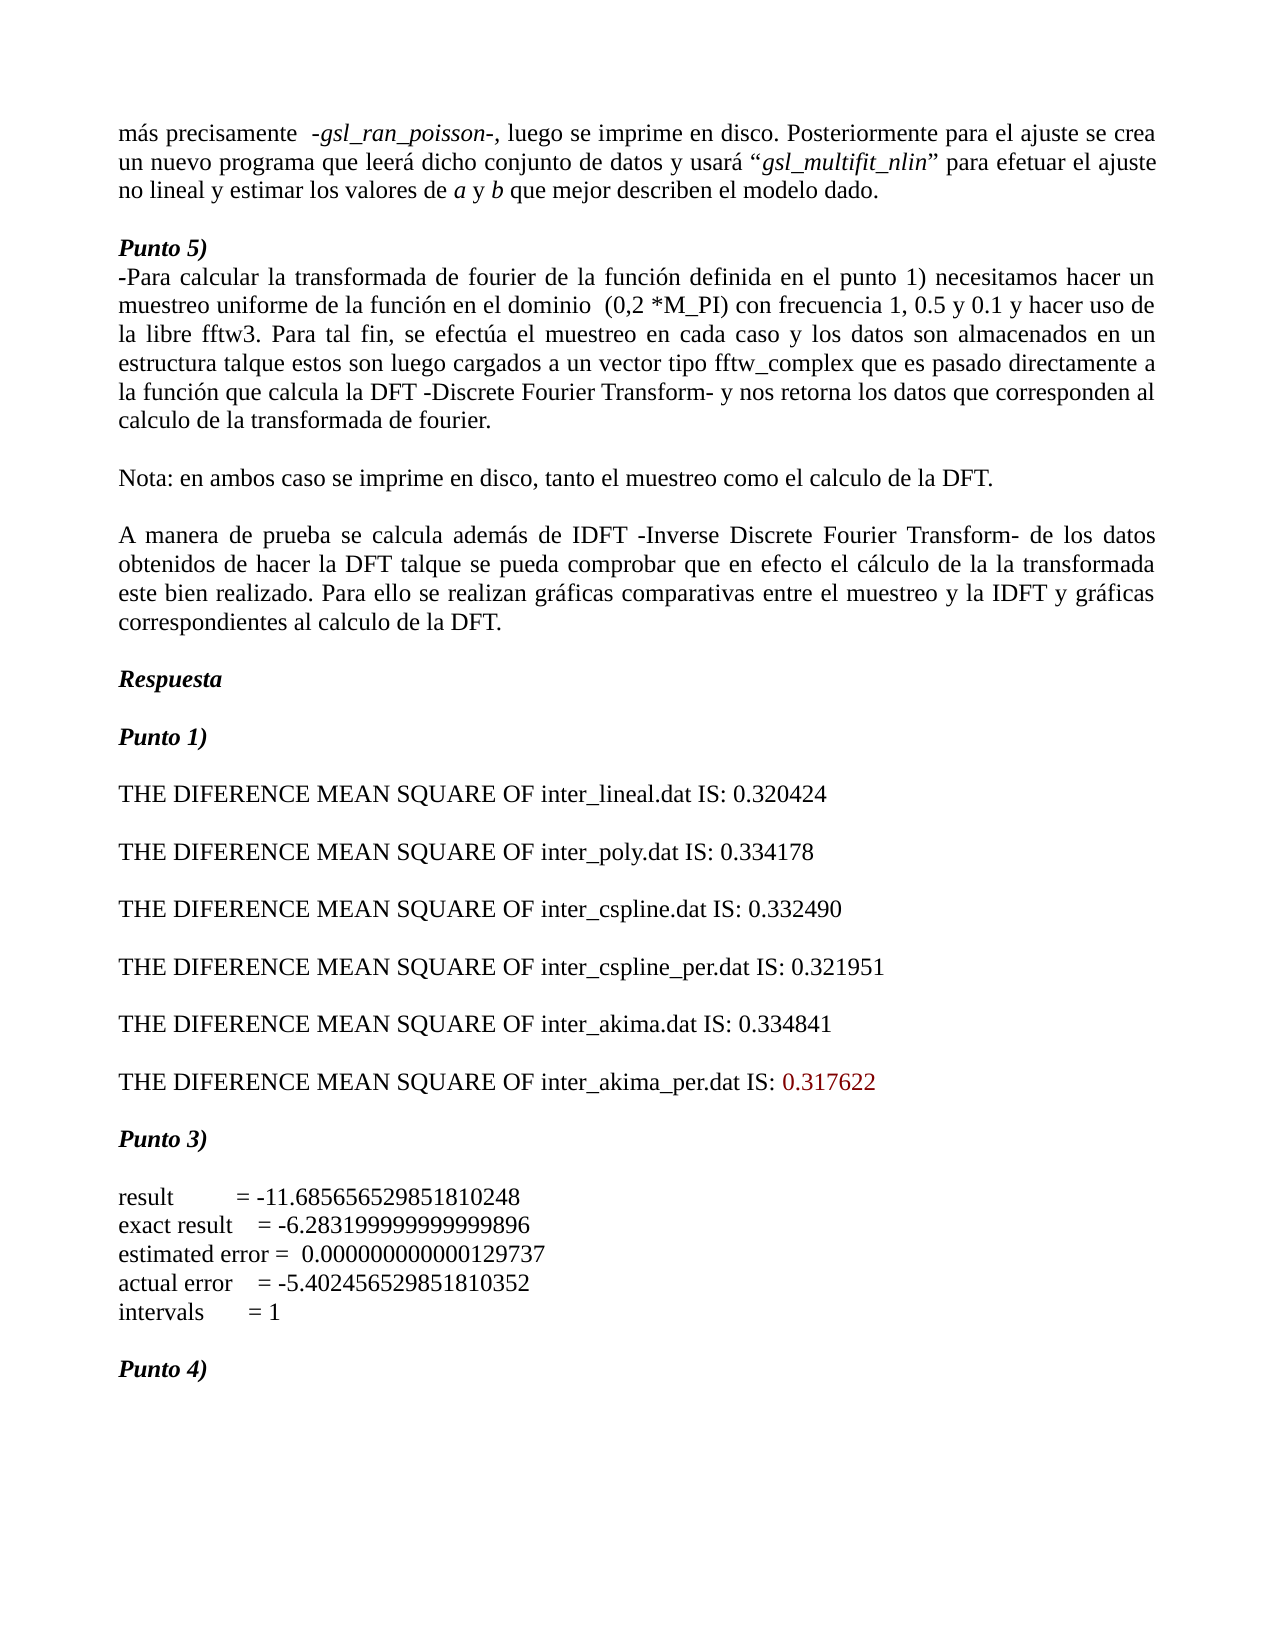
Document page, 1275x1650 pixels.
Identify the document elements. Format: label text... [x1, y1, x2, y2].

text THE DIFERENCE MEAN SQUARE OF inter_poly.dat IS: 0.334178 [118, 837, 1157, 866]
text actual error = -5.402456529851810352 [118, 1268, 1157, 1297]
text Punto 5) [118, 233, 1157, 262]
text Punto 3) [118, 1124, 1157, 1153]
text result = -11.685656529851810248 [118, 1182, 1157, 1211]
text THE DIFERENCE MEAN SQUARE OF inter_akima_per.dat IS: 0.317622 [118, 1067, 1157, 1096]
text más precisamente -gsl_ran_poisson-, luego se imprime en disco. Posteriormente para el ajuste se crea un nuevo programa que leerá dicho conjunto de datos y usará “gsl_multifit_nlin” para efetuar el ajuste no lineal y estimar los valores de a y b que mejor describen el modelo dado. [118, 118, 1157, 204]
text THE DIFERENCE MEAN SQUARE OF inter_lineal.dat IS: 0.320424 [118, 779, 1157, 808]
text THE DIFERENCE MEAN SQUARE OF inter_cspline_per.dat IS: 0.321951 [118, 952, 1157, 981]
text exact result = -6.283199999999999896 [118, 1211, 1157, 1239]
text -Para calcular la transformada de fourier de la función definida en el punto 1) necesitamos hacer un muestreo uniforme de la función en el dominio (0,2 *M_PI) con frecuencia 1, 0.5 y 0.1 y hacer uso de la libre fftw3. Para tal fin, se efectúa el muestreo en cada caso y los datos son almacenados en un estructura talque estos son luego cargados a un vector tipo fftw_complex que es pasado directamente a la función que calcula la DFT -Discrete Fourier Transform- y nos retorna los datos que corresponden al calculo de la transformada de fourier. [118, 262, 1157, 434]
text A manera de prueba se calcula además de IDFT -Inverse Discrete Fourier Transform- de los datos obtenidos de hacer la DFT talque se pueda comprobar que en efecto el cálculo de la la transformada este bien realizado. Para ello se realizan gráficas comparativas entre el muestreo y la IDFT y gráficas correspondientes al calculo de la DFT. [118, 521, 1157, 636]
text Punto 1) [118, 722, 1157, 751]
text Respuesta [118, 664, 1157, 693]
text THE DIFERENCE MEAN SQUARE OF inter_cspline.dat IS: 0.332490 [118, 894, 1157, 923]
text Nota: en ambos caso se imprime en disco, tanto el muestreo como el calculo de la DFT. [118, 463, 1157, 492]
text estimated error = 0.000000000000129737 [118, 1239, 1157, 1268]
text THE DIFERENCE MEAN SQUARE OF inter_akima.dat IS: 0.334841 [118, 1009, 1157, 1038]
text intervals = 1 [118, 1297, 1157, 1326]
text Punto 4) [118, 1354, 1157, 1383]
